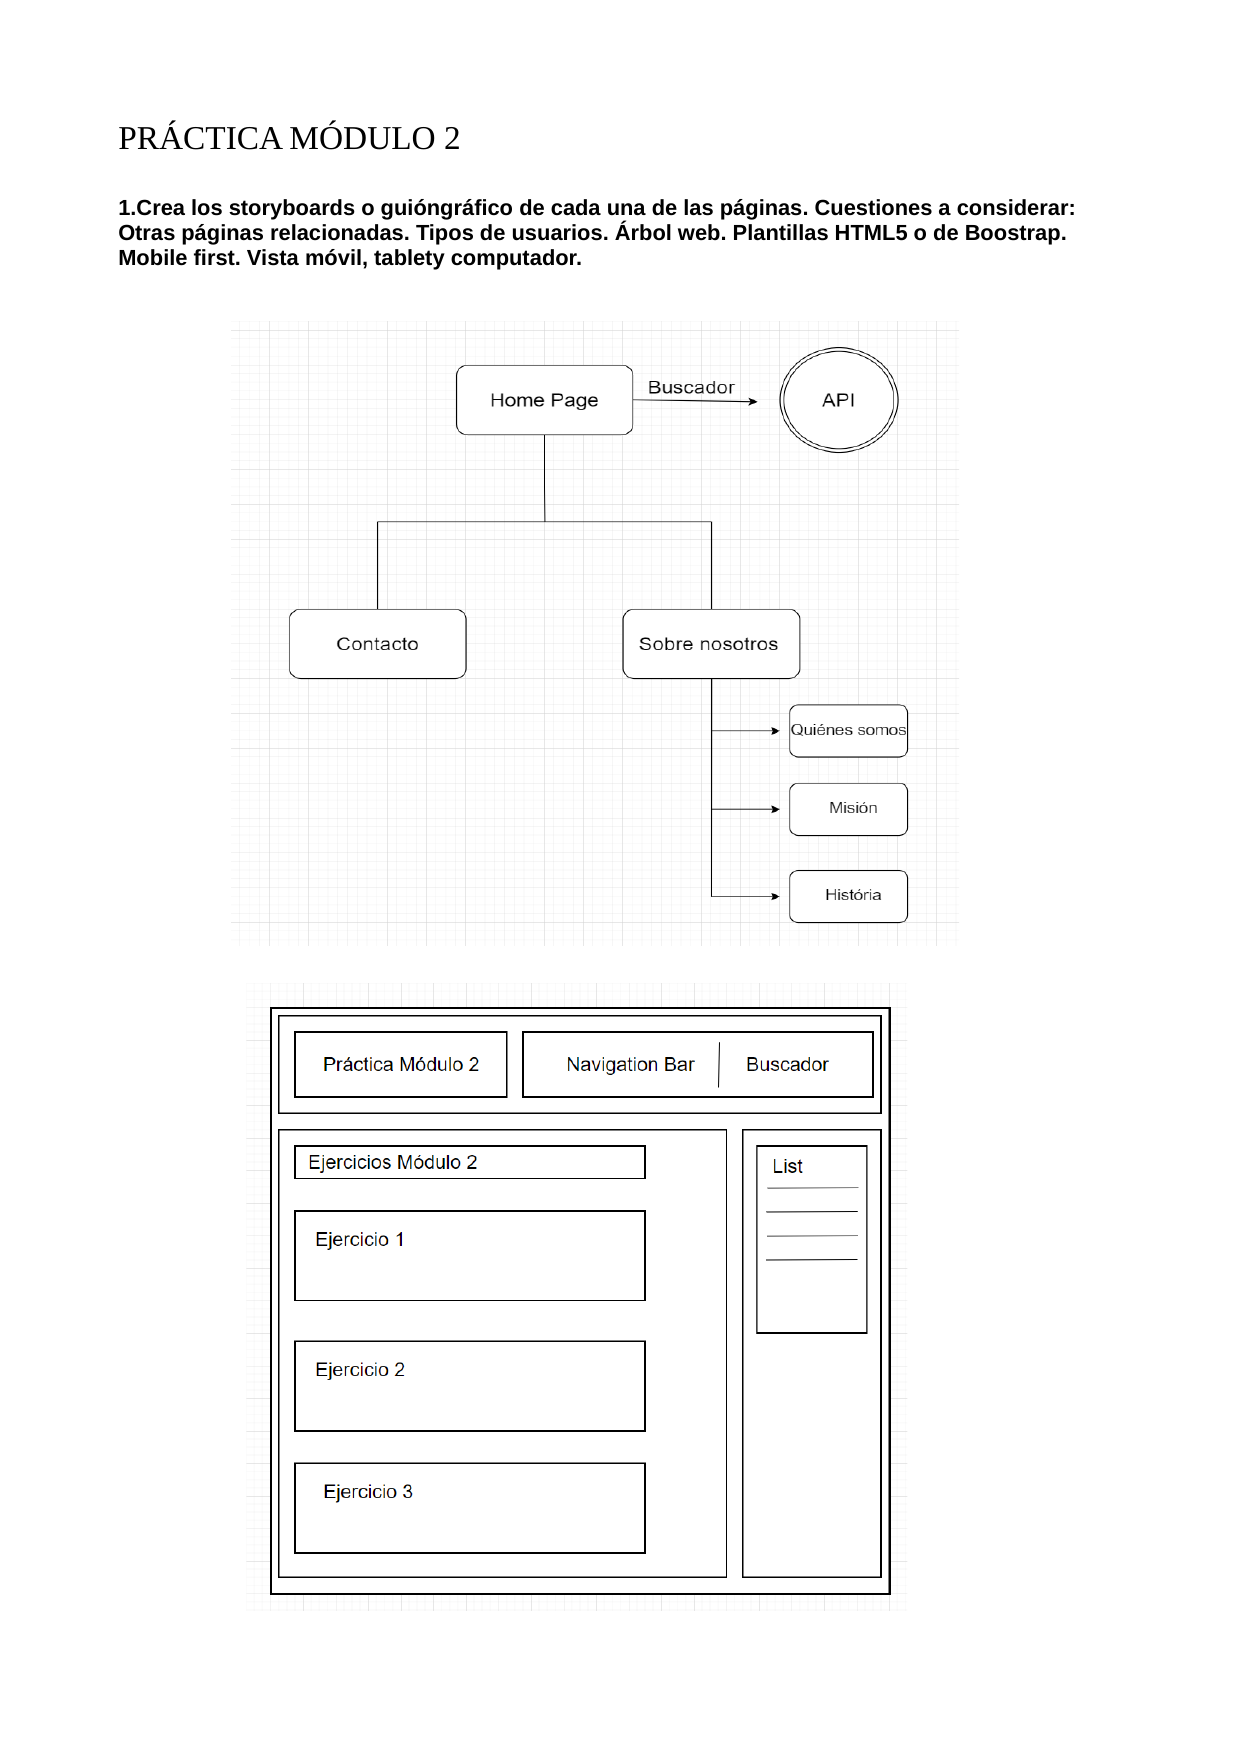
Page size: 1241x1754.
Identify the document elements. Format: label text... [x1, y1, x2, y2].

picture [246, 983, 619, 1611]
text 1.Crea los storyboards o guióngráfico de cada una de las páginas. Cuestiones a considerar: Otras páginas relacionadas. Tipos de usuarios. Árbol web. Plantillas HTML5 o de Boostrap. Mobile first. Vista móvil, tablety computador. [118, 195, 1122, 270]
picture [231, 321, 615, 946]
text PRÁCTICA MÓDULO 2 [118, 118, 1122, 156]
